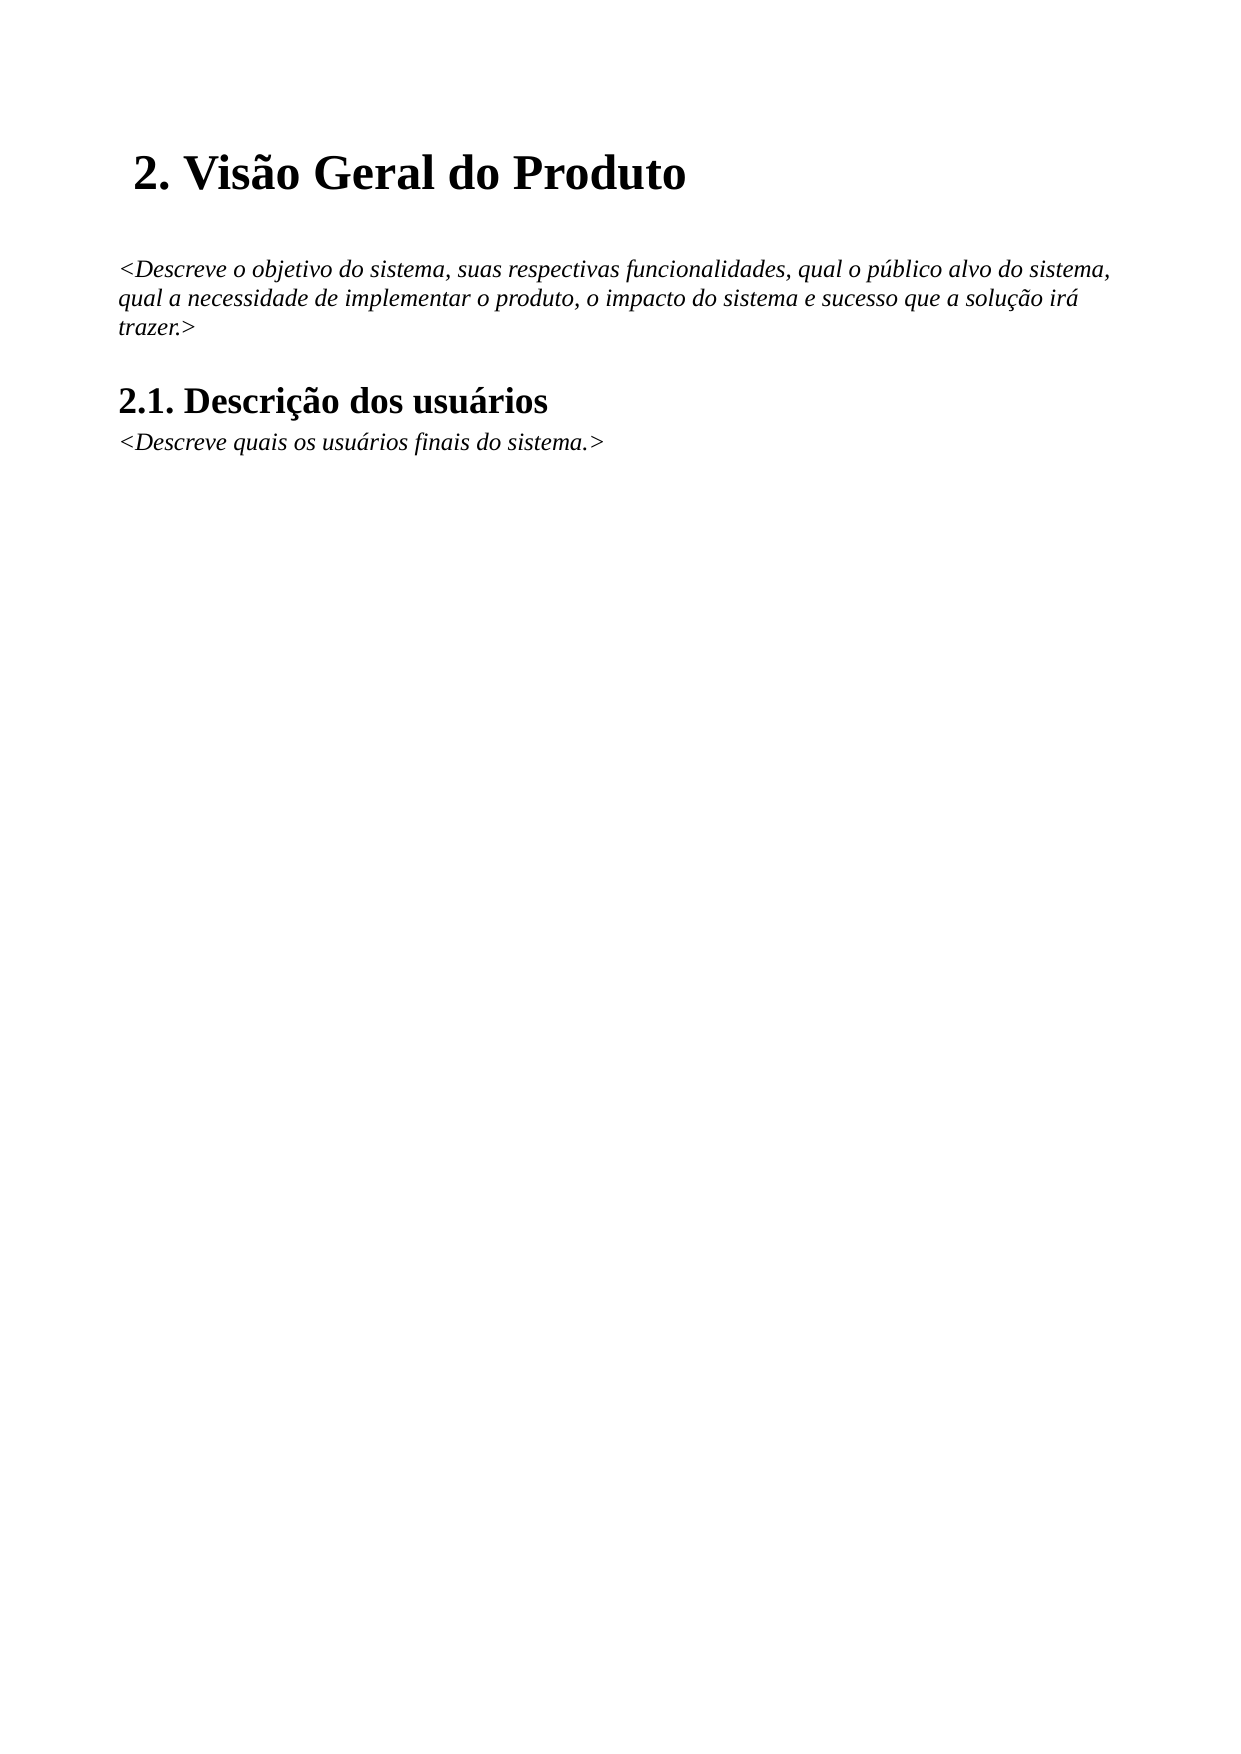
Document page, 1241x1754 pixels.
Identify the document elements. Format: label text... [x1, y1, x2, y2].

subtitle 2.1. Descrição dos usuários [118, 378, 1122, 421]
text <Descreve quais os usuários finais do sistema.> [118, 427, 1122, 456]
text <Descreve o objetivo do sistema, suas respectivas funcionalidades, qual o público alvo do sistema, qual a necessidade de implementar o produto, o impacto do sistema e sucesso que a solução irá trazer.> [118, 254, 1122, 341]
subtitle 2. Visão Geral do Produto [133, 143, 1122, 201]
